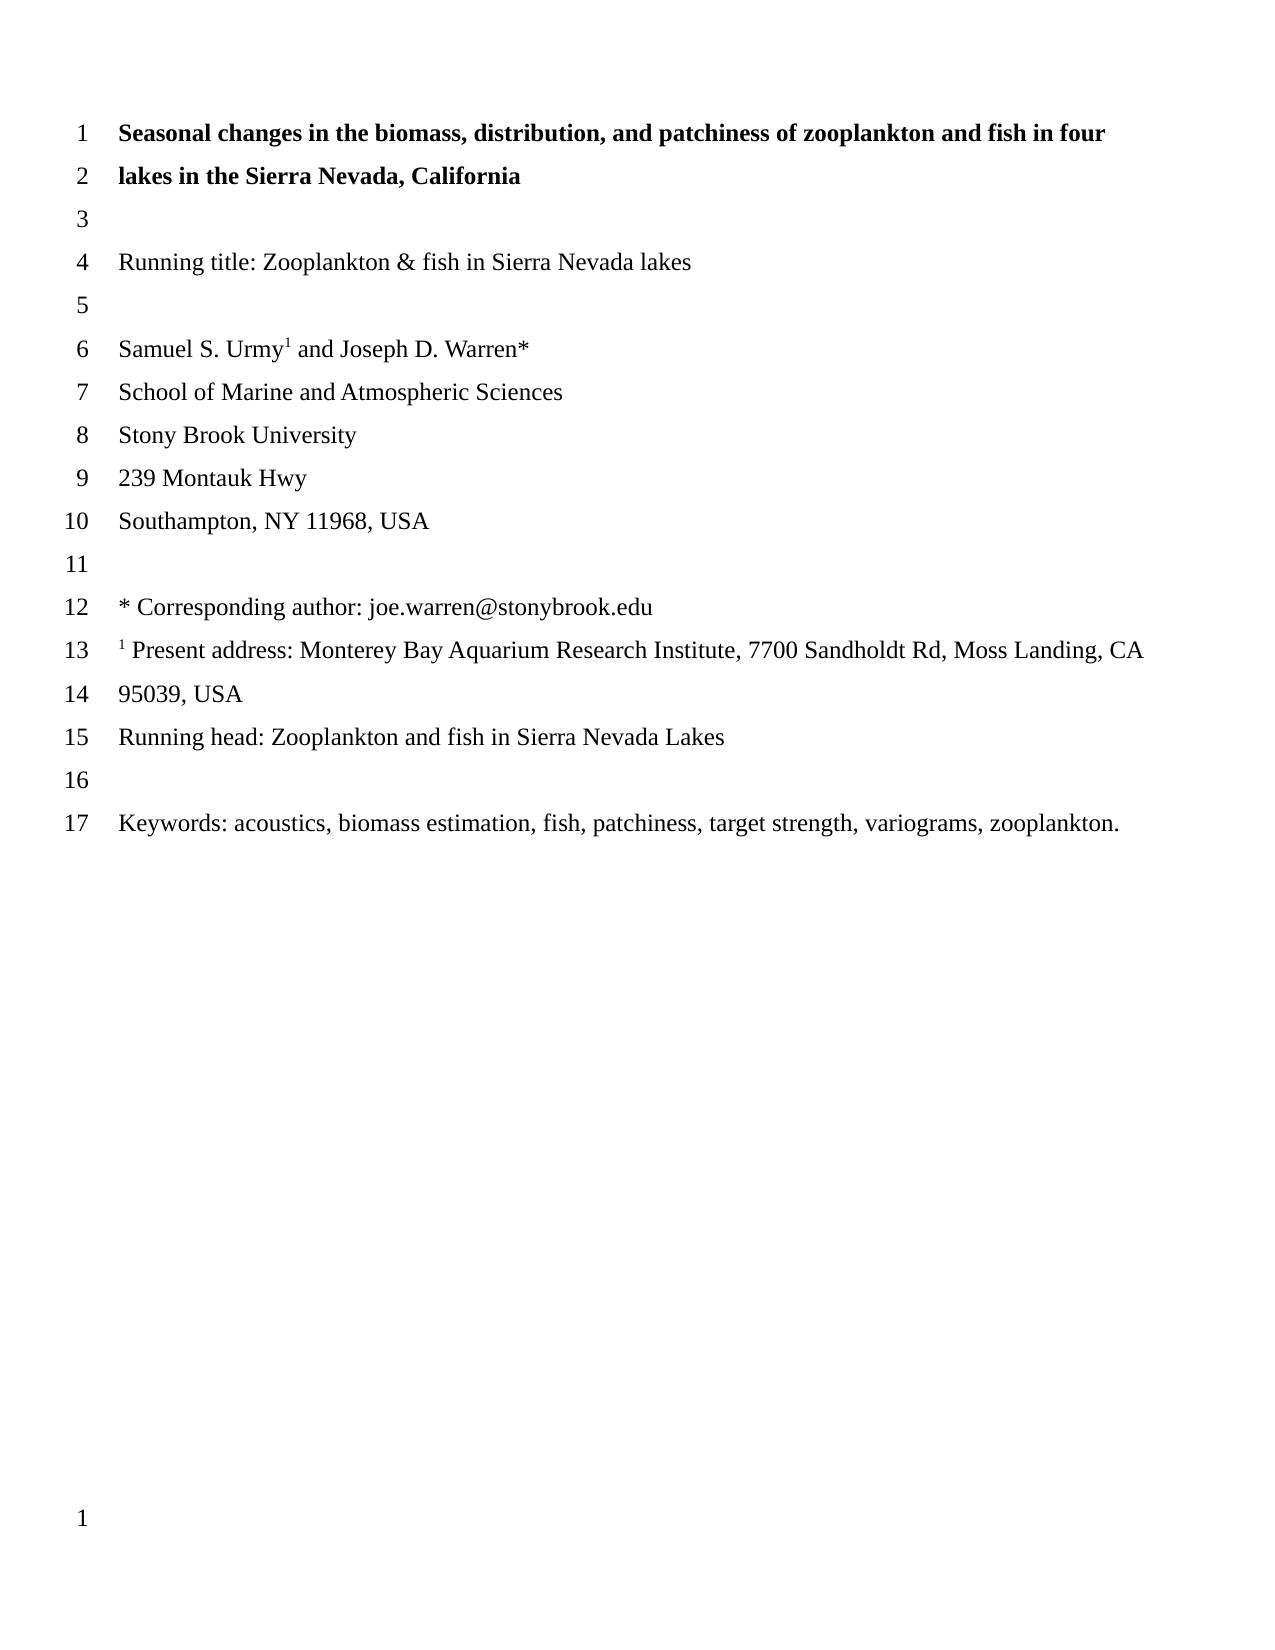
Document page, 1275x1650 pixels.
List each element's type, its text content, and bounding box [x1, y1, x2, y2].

text Samuel S. Urmy1 and Joseph D. Warren* [118, 334, 1157, 362]
text School of Marine and Atmospheric Sciences [118, 377, 1157, 406]
text Running head: Zooplankton and fish in Sierra Nevada Lakes [118, 722, 1157, 751]
text Stony Brook University [118, 420, 1157, 449]
text Running title: Zooplankton & fish in Sierra Nevada lakes [118, 247, 1157, 276]
text Keywords: acoustics, biomass estimation, fish, patchiness, target strength, variograms, zooplankton. [118, 808, 1157, 837]
text 239 Montauk Hwy [118, 463, 1157, 492]
text Southampton, NY 11968, USA [118, 506, 1157, 535]
text Seasonal changes in the biomass, distribution, and patchiness of zooplankton and fish in four lakes in the Sierra Nevada, California [118, 118, 1157, 190]
text * Corresponding author: joe.warren@stonybrook.edu [118, 592, 1157, 621]
text 1 Present address: Monterey Bay Aquarium Research Institute, 7700 Sandholdt Rd, Moss Landing, CA 95039, USA [118, 636, 1157, 707]
